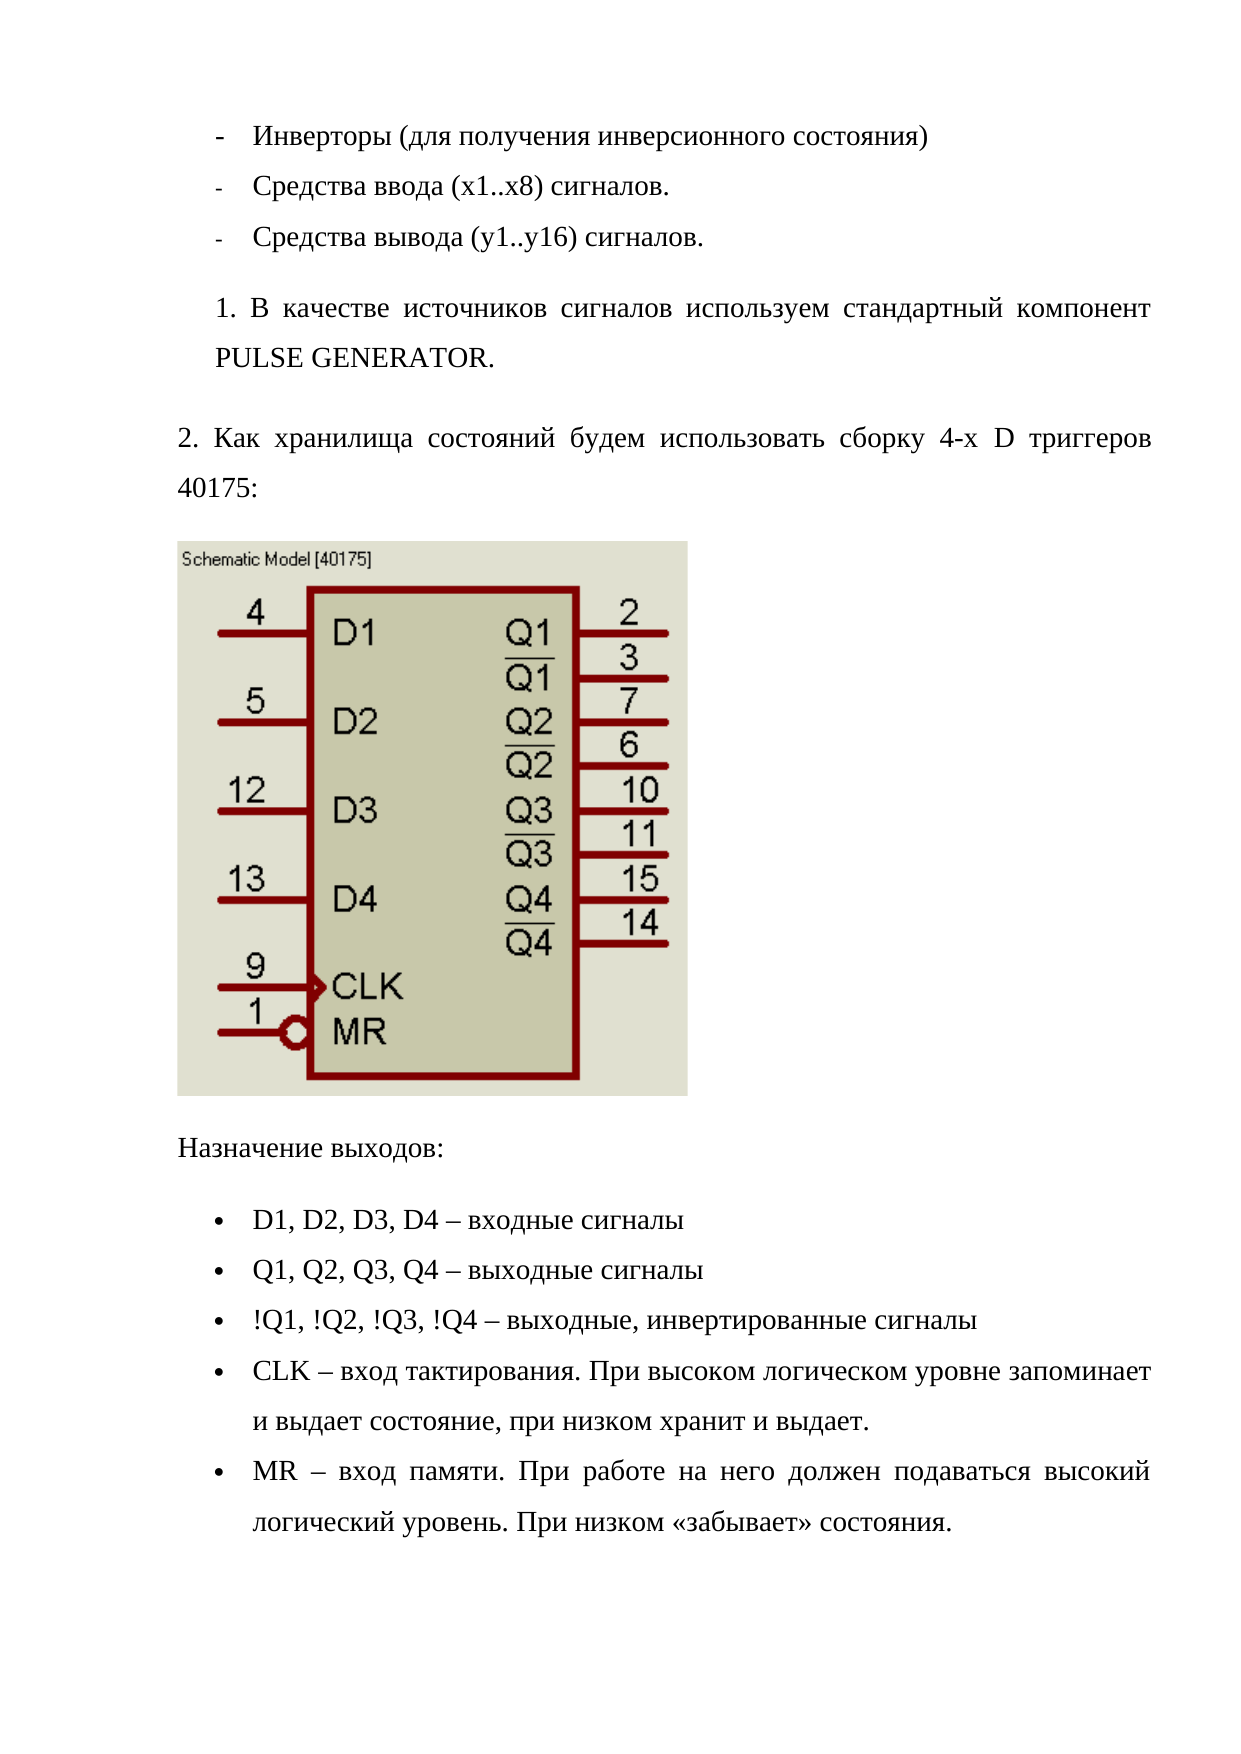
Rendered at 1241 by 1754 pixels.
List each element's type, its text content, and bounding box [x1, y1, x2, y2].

list Средства ввода (x1..x8) сигналов. [215, 168, 1152, 202]
picture [177, 541, 688, 1096]
text 1. В качестве источников сигналов используем стандартный компонент PULSE GENERATOR. [215, 290, 1152, 374]
text 2. Как хранилища состояний будем использовать сборку 4-х D триггеров 40175: [177, 420, 1152, 503]
text Назначение выходов: [177, 1131, 1152, 1164]
list CLK – вход тактирования. При высоком логическом уровне запоминает и выдает состояние, при низком хранит и выдает. [215, 1353, 1152, 1437]
list !Q1, !Q2, !Q3, !Q4 – выходные, инвертированные сигналы [215, 1302, 1152, 1336]
list Инверторы (для получения инверсионного состояния) [215, 118, 1152, 152]
list D1, D2, D3, D4 – входные сигналы [215, 1202, 1152, 1235]
list Средства вывода (y1..y16) сигналов. [215, 219, 1152, 252]
list MR – вход памяти. При работе на него должен подаваться высокий логический уровень. При низком «забывает» состояния. [215, 1453, 1152, 1537]
list Q1, Q2, Q3, Q4 – выходные сигналы [215, 1252, 1152, 1286]
